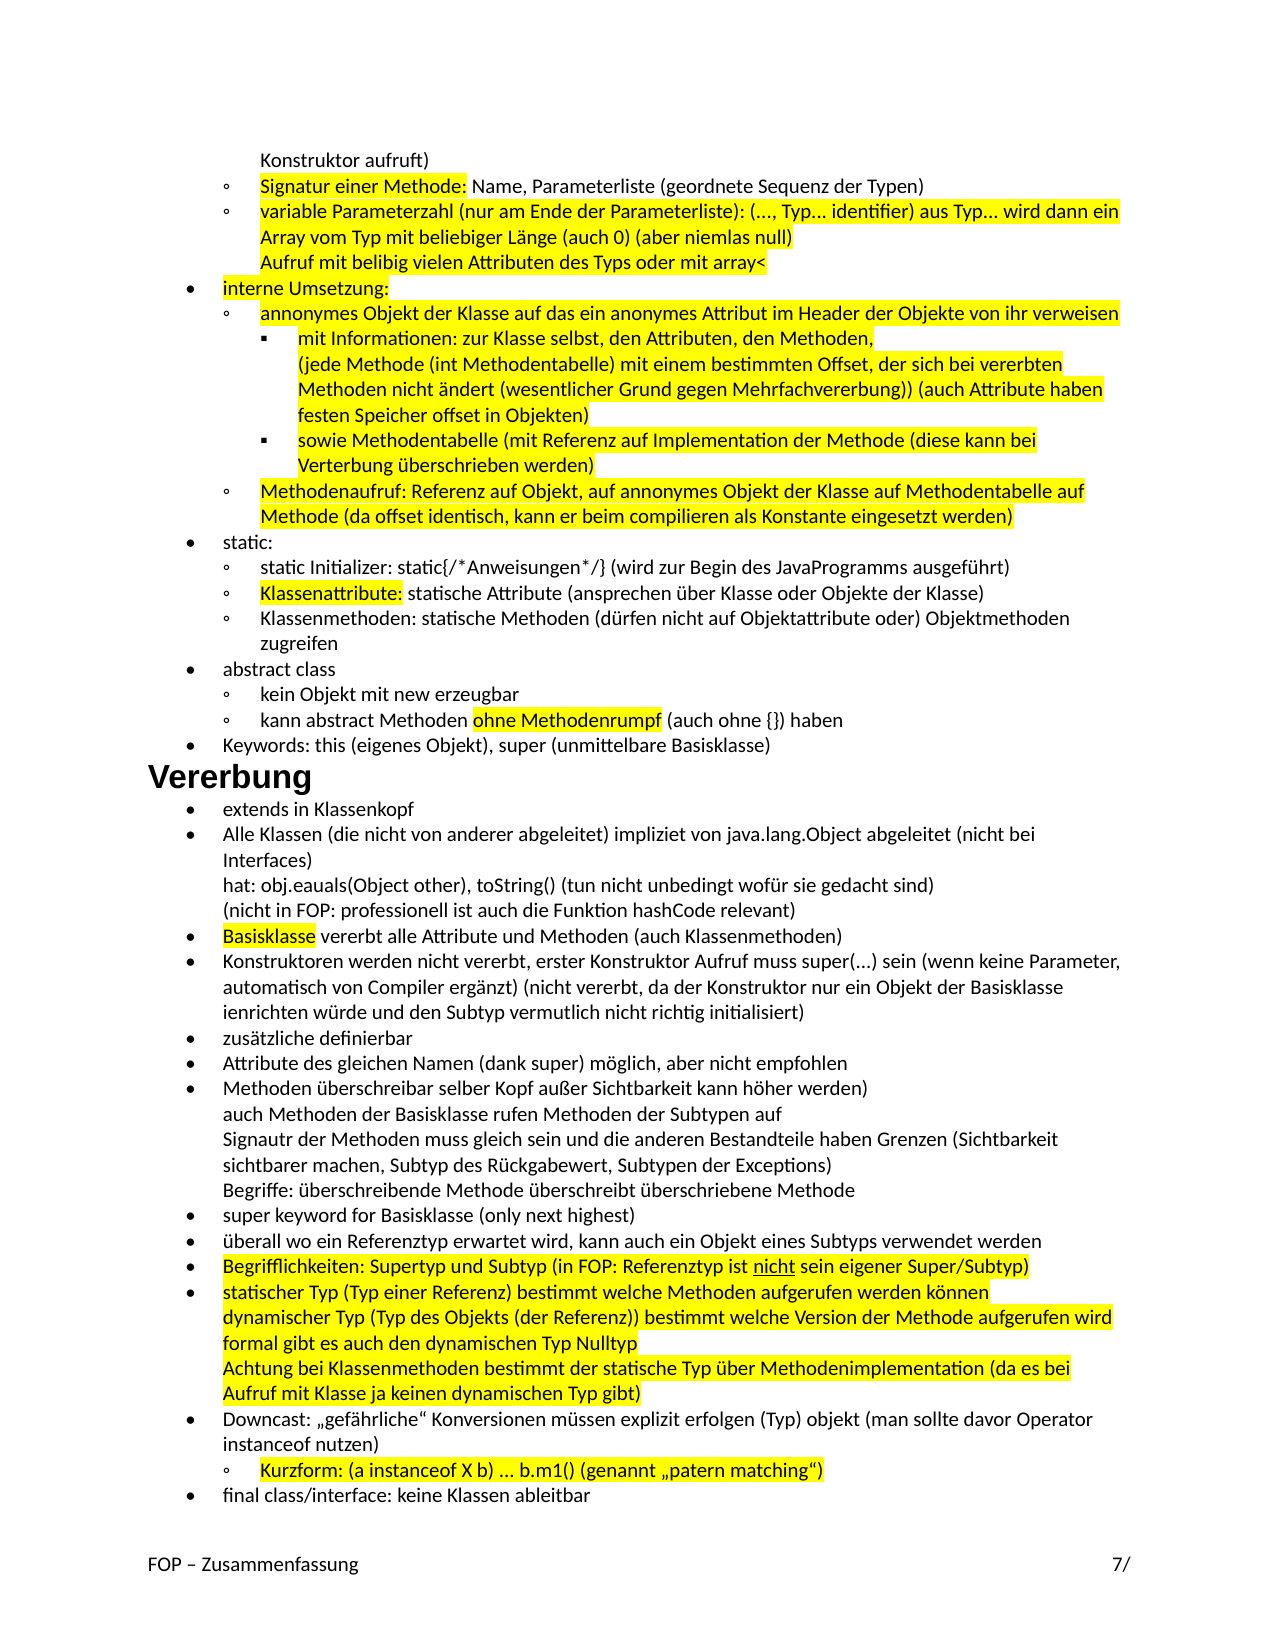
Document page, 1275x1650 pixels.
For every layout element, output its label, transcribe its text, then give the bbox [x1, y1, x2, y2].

list zusätzliche definierbar [185, 1025, 1127, 1050]
subtitle Vererbung [148, 758, 1127, 796]
list Methodenaufruf: Referenz auf Objekt, auf annonymes Objekt der Klasse auf Methodentabelle auf Methode (da offset identisch, kann er beim compilieren als Konstante eingesetzt werden) [223, 478, 1127, 529]
list Signatur einer Methode: Name, Parameterliste (geordnete Sequenz der Typen) [223, 173, 1127, 198]
list final class/interface: keine Klassen ableitbar [185, 1482, 1127, 1508]
list sowie Methodentabelle (mit Referenz auf Implementation der Methode (diese kann bei Verterbung überschrieben werden) [260, 427, 1127, 478]
list annonymes Objekt der Klasse auf das ein anonymes Attribut im Header der Objekte von ihr verweisen [223, 300, 1127, 326]
list überall wo ein Referenztyp erwartet wird, kann auch ein Objekt eines Subtyps verwendet werden [185, 1228, 1127, 1253]
list Konstruktoren werden nicht vererbt, erster Konstruktor Aufruf muss super(...) sein (wenn keine Parameter, automatisch von Compiler ergänzt) (nicht vererbt, da der Konstruktor nur ein Objekt der Basisklasse ienrichten würde und den Subtyp vermutlich nicht richtig initialisiert) [185, 948, 1127, 1025]
list Alle Klassen (die nicht von anderer abgeleitet) impliziet von java.lang.Object abgeleitet (nicht bei Interfaces) hat: obj.eauals(Object other), toString() (tun nicht unbedingt wofür sie gedacht sind) (nicht in FOP: professionell ist auch die Funktion hashCode relevant) [185, 821, 1127, 923]
list static Initializer: static{/*Anweisungen*/} (wird zur Begin des JavaProgramms ausgeführt) [223, 554, 1127, 580]
list abstract class [185, 656, 1127, 681]
list Kurzform: (a instanceof X b) ... b.m1() (genannt „patern matching“) [223, 1457, 1127, 1482]
list Basisklasse vererbt alle Attribute und Methoden (auch Klassenmethoden) [185, 923, 1127, 948]
list Klassenattribute: statische Attribute (ansprechen über Klasse oder Objekte der Klasse) [223, 580, 1127, 605]
list Konstruktor aufruft) [223, 148, 1127, 173]
list kein Objekt mit new erzeugbar [223, 681, 1127, 707]
list Attribute des gleichen Namen (dank super) möglich, aber nicht empfohlen [185, 1050, 1127, 1076]
list Begrifflichkeiten: Supertyp und Subtyp (in FOP: Referenztyp ist nicht sein eigener Super/Subtyp) [185, 1253, 1127, 1279]
list Methoden überschreibar selber Kopf außer Sichtbarkeit kann höher werden) auch Methoden der Basisklasse rufen Methoden der Subtypen auf Signautr der Methoden muss gleich sein und die anderen Bestandteile haben Grenzen (Sichtbarkeit sichtbarer machen, Subtyp des Rückgabewert, Subtypen der Exceptions) Begriffe: überschreibende Methode überschreibt überschriebene Methode [185, 1076, 1127, 1203]
list interne Umsetzung: [185, 275, 1127, 300]
list extends in Klassenkopf [185, 796, 1127, 821]
list Downcast: „gefährliche“ Konversionen müssen explizit erfolgen (Typ) objekt (man sollte davor Operator instanceof nutzen) [185, 1406, 1127, 1457]
list kann abstract Methoden ohne Methodenrumpf (auch ohne {}) haben [223, 707, 1127, 732]
list super keyword for Basisklasse (only next highest) [185, 1203, 1127, 1228]
list Keywords: this (eigenes Objekt), super (unmittelbare Basisklasse) [185, 732, 1127, 758]
list variable Parameterzahl (nur am Ende der Parameterliste): (..., Typ... identifier) aus Typ... wird dann ein Array vom Typ mit beliebiger Länge (auch 0) (aber niemlas null) Aufruf mit belibig vielen Attributen des Typs oder mit array< [223, 198, 1127, 275]
list mit Informationen: zur Klasse selbst, den Attributen, den Methoden, (jede Methode (int Methodentabelle) mit einem bestimmten Offset, der sich bei vererbten Methoden nicht ändert (wesentlicher Grund gegen Mehrfachvererbung)) (auch Attribute haben festen Speicher offset in Objekten) [260, 326, 1127, 427]
list statischer Typ (Typ einer Referenz) bestimmt welche Methoden aufgerufen werden können dynamischer Typ (Typ des Objekts (der Referenz)) bestimmt welche Version der Methode aufgerufen wird formal gibt es auch den dynamischen Typ Nulltyp Achtung bei Klassenmethoden bestimmt der statische Typ über Methodenimplementation (da es bei Aufruf mit Klasse ja keinen dynamischen Typ gibt) [185, 1279, 1127, 1406]
list Klassenmethoden: statische Methoden (dürfen nicht auf Objektattribute oder) Objektmethoden zugreifen [223, 605, 1127, 656]
list static: [185, 529, 1127, 554]
